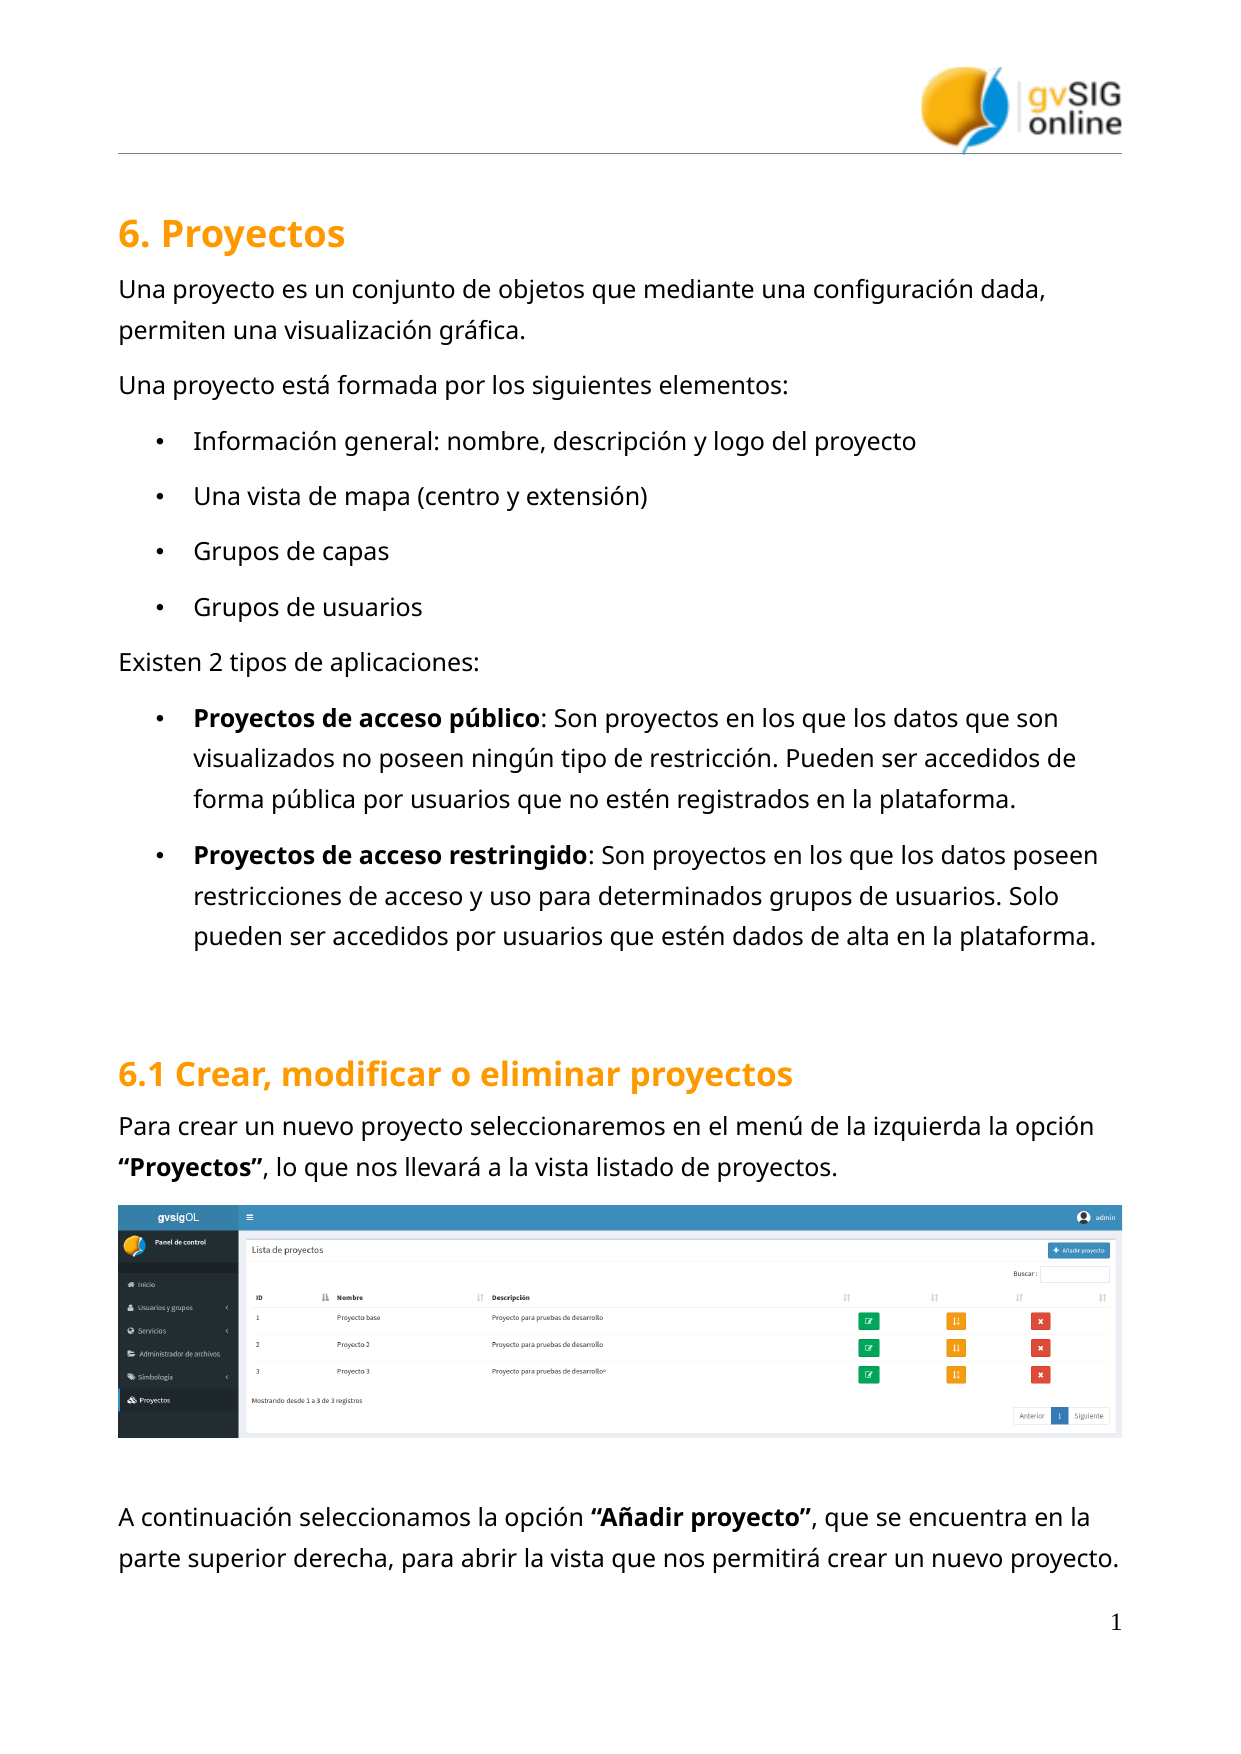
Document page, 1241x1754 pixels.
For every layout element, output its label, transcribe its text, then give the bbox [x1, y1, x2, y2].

subtitle 6. Proyectos [118, 207, 1122, 259]
list Información general: nombre, descripción y logo del proyecto [156, 423, 1122, 457]
text Una proyecto es un conjunto de objetos que mediante una configuración dada, permiten una visualización gráfica. [118, 271, 1122, 346]
subtitle 6.1 Crear, modificar o eliminar proyectos [118, 1051, 1122, 1096]
picture [921, 67, 1122, 155]
list Proyectos de acceso restringido: Son proyectos en los que los datos poseen restricciones de acceso y uso para determinados grupos de usuarios. Solo pueden ser accedidos por usuarios que estén dados de alta en la plataforma. [156, 837, 1122, 953]
list Proyectos de acceso público: Son proyectos en los que los datos que son visualizados no poseen ningún tipo de restricción. Pueden ser accedidos de forma pública por usuarios que no estén registrados en la plataforma. [156, 700, 1122, 816]
list Grupos de capas [156, 534, 1122, 568]
text Existen 2 tipos de aplicaciones: [118, 645, 1122, 679]
text A continuación seleccionamos la opción “Añadir proyecto”, que se encuentra en la parte superior derecha, para abrir la vista que nos permitirá crear un nuevo proyecto. [118, 1499, 1122, 1574]
picture [118, 1205, 1123, 1438]
list Grupos de usuarios [156, 589, 1122, 623]
text Para crear un nuevo proyecto seleccionaremos en el menú de la izquierda la opción “Proyectos”, lo que nos llevará a la vista listado de proyectos. [118, 1109, 1122, 1184]
text Una proyecto está formada por los siguientes elementos: [118, 368, 1122, 402]
list Una vista de mapa (centro y extensión) [156, 478, 1122, 513]
